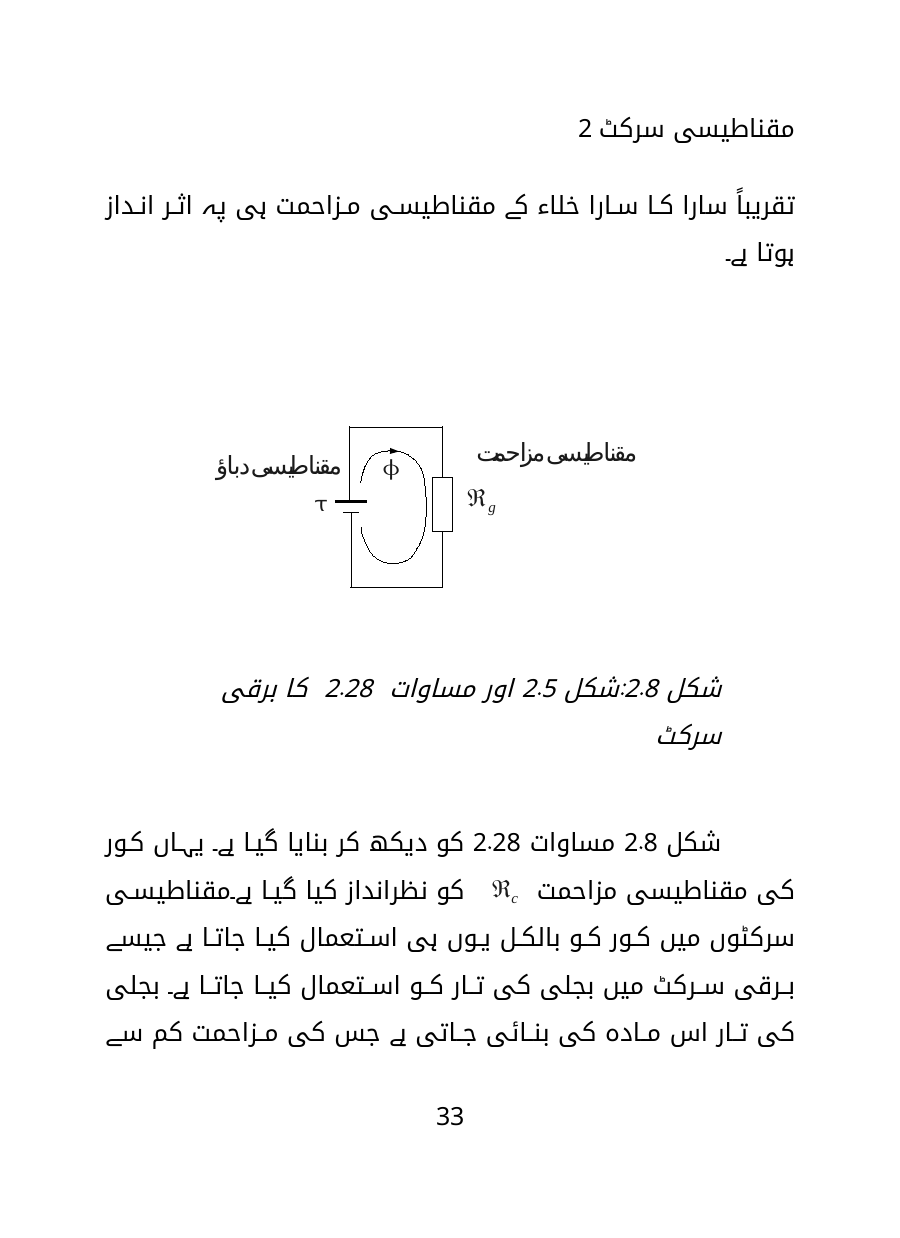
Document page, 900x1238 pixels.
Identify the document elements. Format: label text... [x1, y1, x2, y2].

text شکل 2.8:شکل 2.5 اور مساوات 2.28 کا برقی سرکٹ [179, 349, 721, 760]
text شکل 2.8 مساوات 2.28 کو دیکھ کر بنایا گیا ہے۔ یہاں کور کی مقناطیسی مزاحمت کو نظرانداز کیا گیا ہے۔مقناطیسی سرکٹوں میں کور کو بالکل یوں ہی استعمال کیا جاتا ہے جیسے برقی سرکٹ میں بجلی کی تار کو استعمال کیا جاتا ہے۔ بجلی کی تار اس مادہ کی بنائی جاتی ہے جس کی مزاحمت کم سے کم ہو، تا کہ برقی دباؤ کی جہاں ضرورت ہو وہاں اسے بغیر کم کئے پہنچایا جا سکے۔ مزید یہ کہ برقی سرکٹ حل کرتے وقت اس تار کی مزاحمت کو نظرانداز کیا جاتا ہے۔ اسی طرح مقناطیسی سرکٹوں میں کور اس مادہ کی بنائی جاتی ہے جس کی مقناطیسی مزاحمت کم سے کم ہو، تا کہ مقناطیسی دباؤ کو، ضرورت کی جگہ، بغیر کم کئے، پہنچایا جا سکے۔ بد قسمتی سے کور کی مقناطیسی مزاحمت بہت کم نہیں ہوتی اور کہیں کہیں اس کو نظر انداز نہیں کیا جا سکتا۔ [105, 820, 795, 1057]
text ہم مساوات 2.25 اور شکل 2.7 سے یہ دیکھ سکتے ہیں کہ کا کچھ حِصّہ کور میں اور بقایا حِصّہ خلاء میں مقناطیسی دباؤ پیدا کرتا ہے۔ مساوات 2.28 کے تحت یہ دباؤ تقریباً سارا کا سارا خلاء کے مقناطیسی مزاحمت ہی پہ اثر انداز ہوتا ہے۔ [105, 182, 795, 277]
